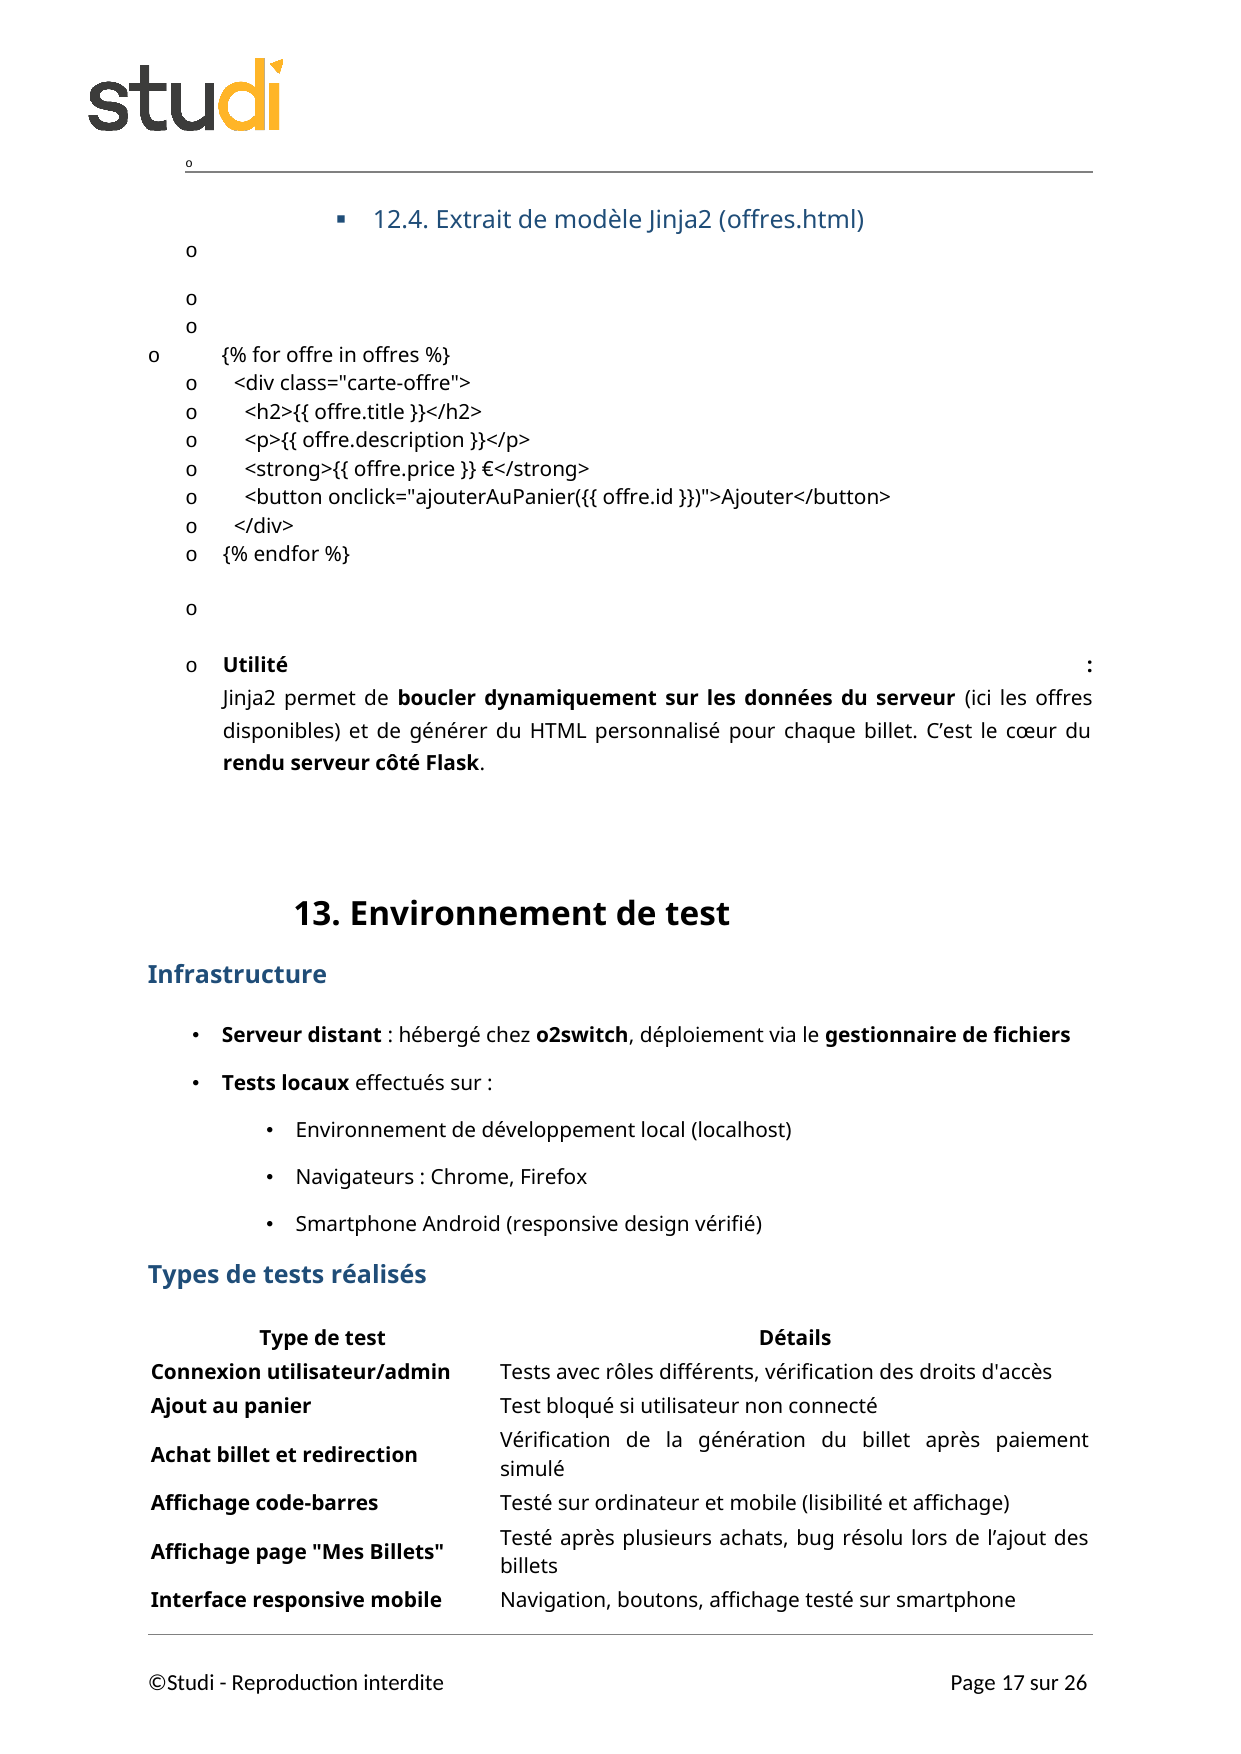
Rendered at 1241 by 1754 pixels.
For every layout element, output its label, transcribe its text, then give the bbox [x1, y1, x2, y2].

subtitle Infrastructure [148, 957, 1093, 991]
table_cell Navigation, boutons, affichage testé sur smartphone [497, 1583, 1093, 1617]
table_cell Vérification de la génération du billet après paiement simulé [497, 1423, 1093, 1485]
list Tests locaux effectués sur : [192, 1068, 1093, 1096]
table_cell Testé après plusieurs achats, bug résolu lors de l’ajout des billets [497, 1520, 1093, 1582]
table_cell Testé sur ordinateur et mobile (lisibilité et affichage) [497, 1485, 1093, 1520]
list Utilité : Jinja2 permet de boucler dynamiquement sur les données du serveur (ici les offres disponibles) et de générer du HTML personnalisé pour chaque billet. C’est le cœur du rendu serveur côté Flask. [185, 651, 1093, 777]
table_cell Interface responsive mobile [148, 1583, 497, 1617]
list <h2>{{ offre.title }}</h2> [185, 397, 1093, 425]
table_cell Tests avec rôles différents, vérification des droits d'accès [497, 1354, 1093, 1388]
list Environnement de développement local (localhost) [266, 1115, 1093, 1143]
table_cell Achat billet et redirection [148, 1423, 497, 1485]
table_cell Ajout au panier [148, 1389, 497, 1423]
list Serveur distant : hébergé chez o2switch, déploiement via le gestionnaire de fichiers [192, 1020, 1093, 1049]
subtitle Types de tests réalisés [148, 1256, 1093, 1290]
table_cell Test bloqué si utilisateur non connecté [497, 1389, 1093, 1423]
list 13. Environnement de test [185, 890, 1093, 936]
list </div> [185, 511, 1093, 539]
list Navigateurs : Chrome, Firefox [266, 1162, 1093, 1190]
list Smartphone Android (responsive design vérifié) [266, 1209, 1093, 1238]
subtitle 12.4. Extrait de modèle Jinja2 (offres.html) [335, 201, 1093, 235]
table_cell Affichage code-barres [148, 1485, 497, 1520]
table_cell Affichage page "Mes Billets" [148, 1520, 497, 1582]
list <div class="carte-offre"> [185, 368, 1093, 397]
table_cell Connexion utilisateur/admin [148, 1354, 497, 1388]
list {% for offre in offres %} [148, 340, 1093, 368]
list <strong>{{ offre.price }} €</strong> [185, 454, 1093, 482]
table_header Détails [497, 1320, 1093, 1354]
list {% endfor %} [185, 539, 1093, 568]
list <button onclick="ajouterAuPanier({{ offre.id }})">Ajouter</button> [185, 482, 1093, 511]
picture [88, 58, 283, 131]
list <p>{{ offre.description }}</p> [185, 425, 1093, 454]
table_header Type de test [148, 1320, 497, 1354]
